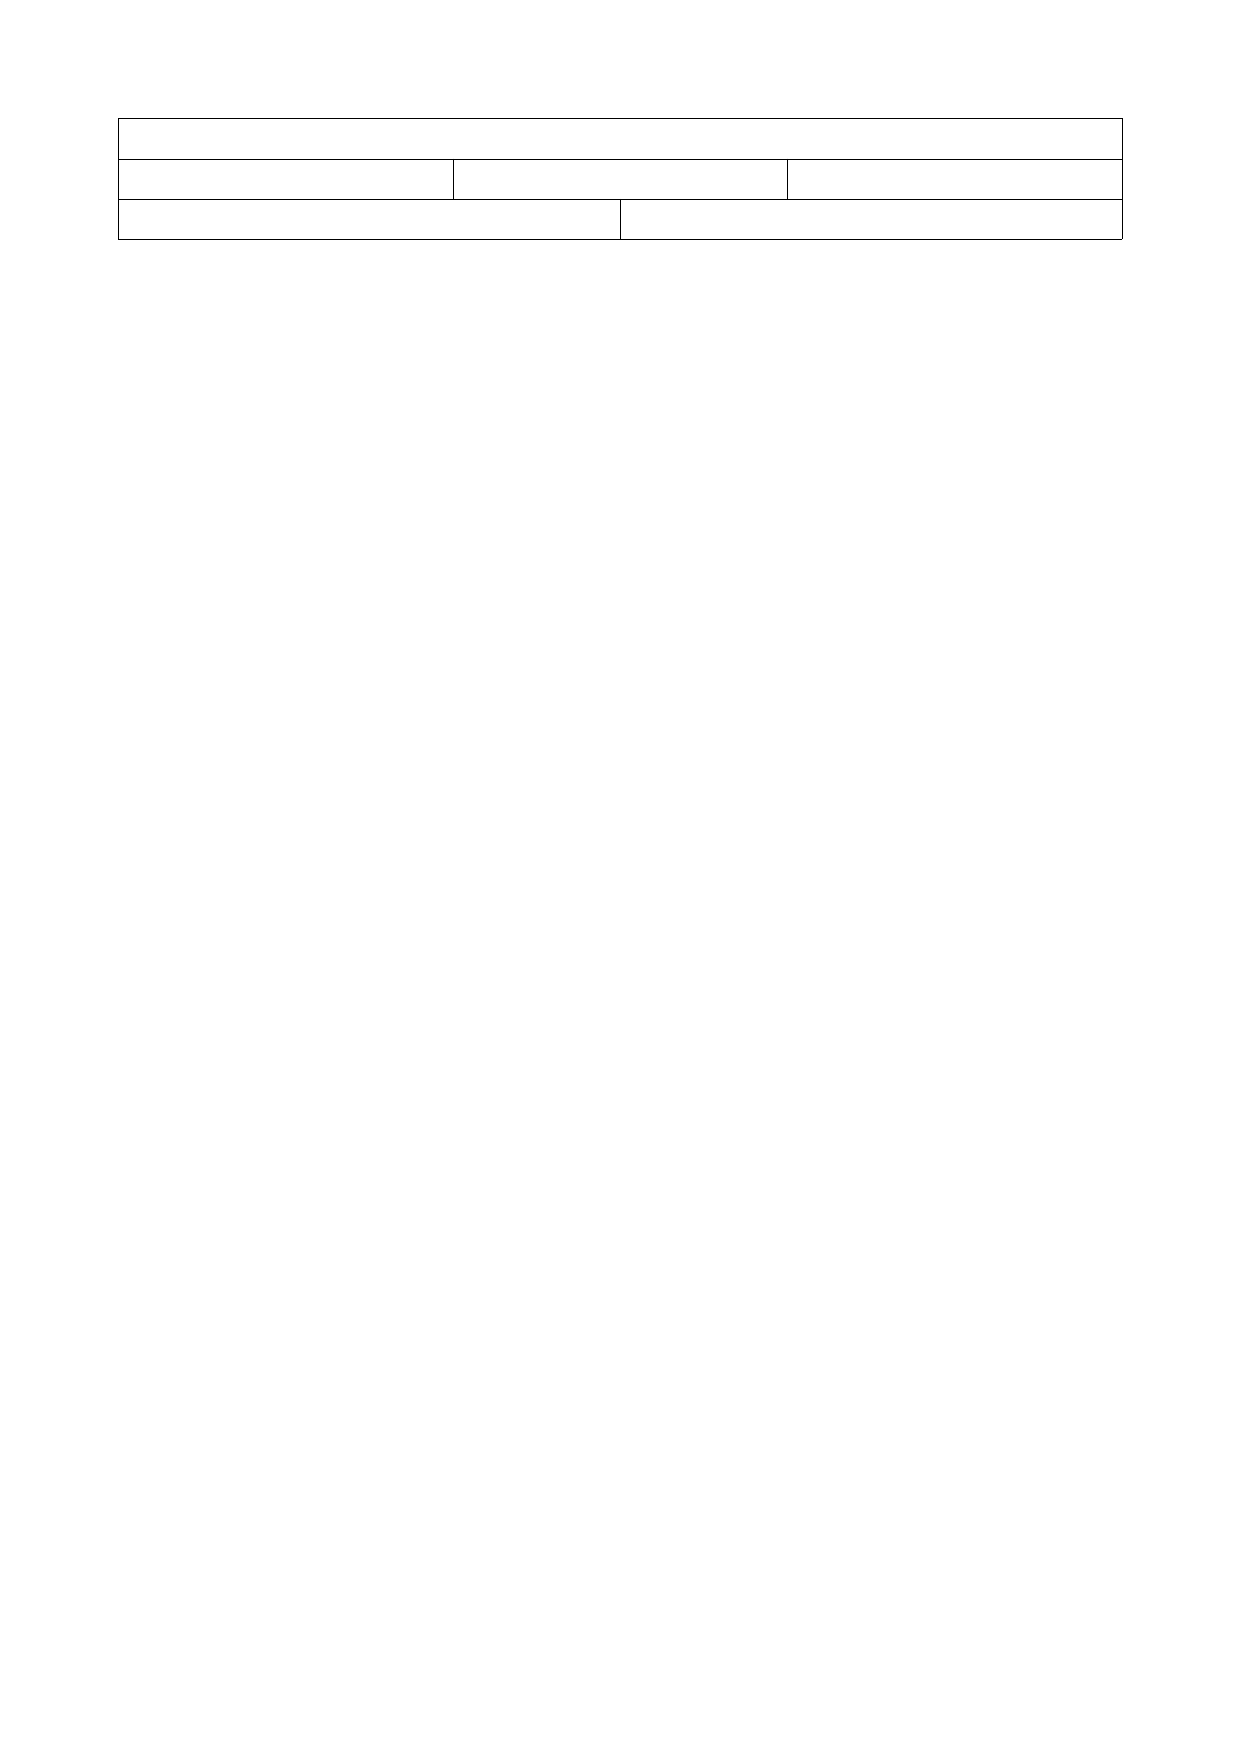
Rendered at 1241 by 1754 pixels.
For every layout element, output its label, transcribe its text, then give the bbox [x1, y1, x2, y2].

table_header <#foreach($c in $chars)> [119, 119, 1122, 158]
table_cell [788, 160, 1122, 199]
table_cell [454, 160, 787, 199]
table_cell <$c> [119, 160, 453, 199]
table_cell <#end> [119, 200, 620, 239]
table_cell [621, 200, 1122, 239]
